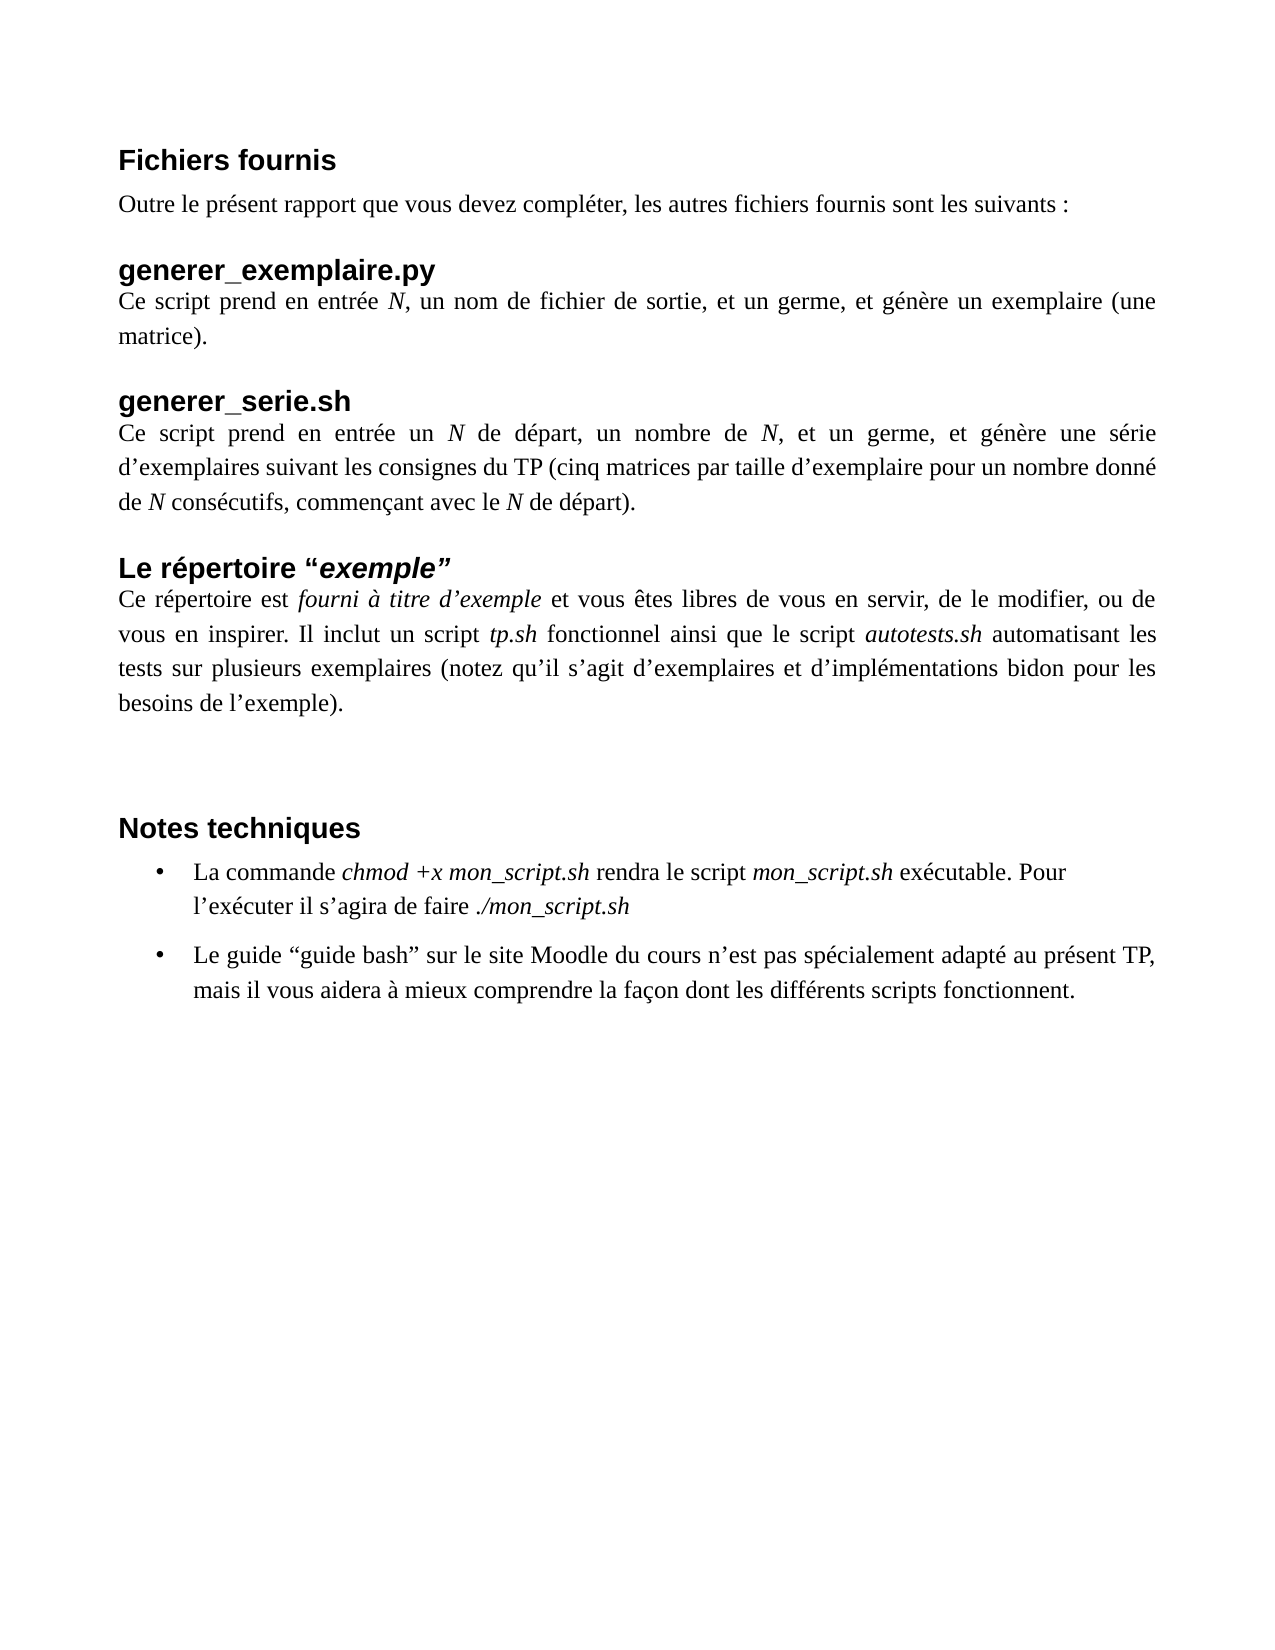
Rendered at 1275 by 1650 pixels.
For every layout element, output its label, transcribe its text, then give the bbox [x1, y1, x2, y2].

list Le guide “guide bash” sur le site Moodle du cours n’est pas spécialement adapté au présent TP, mais il vous aidera à mieux comprendre la façon dont les différents scripts fonctionnent. [156, 940, 1157, 1003]
subtitle generer_exemplaire.py [118, 253, 1157, 286]
text Ce répertoire est fourni à titre d’exemple et vous êtes libres de vous en servir, de le modifier, ou de vous en inspirer. Il inclut un script tp.sh fonctionnel ainsi que le script autotests.sh automatisant les tests sur plusieurs exemplaires (notez qu’il s’agit d’exemplaires et d’implémentations bidon pour les besoins de l’exemple). [118, 584, 1157, 716]
subtitle Notes techniques [118, 811, 1157, 844]
subtitle generer_serie.sh [118, 384, 1157, 418]
text Ce script prend en entrée N, un nom de fichier de sortie, et un germe, et génère un exemplaire (une matrice). [118, 286, 1157, 349]
text Ce script prend en entrée un N de départ, un nombre de N, et un germe, et génère une série d’exemplaires suivant les consignes du TP (cinq matrices par taille d’exemplaire pour un nombre donné de N consécutifs, commençant avec le N de départ). [118, 418, 1157, 516]
list La commande chmod +x mon_script.sh rendra le script mon_script.sh exécutable. Pour l’exécuter il s’agira de faire ./mon_script.sh [156, 857, 1157, 920]
text Outre le présent rapport que vous devez compléter, les autres fichiers fournis sont les suivants : [118, 189, 1157, 218]
subtitle Fichiers fournis [118, 143, 1157, 177]
subtitle Le répertoire “exemple” [118, 551, 1157, 584]
